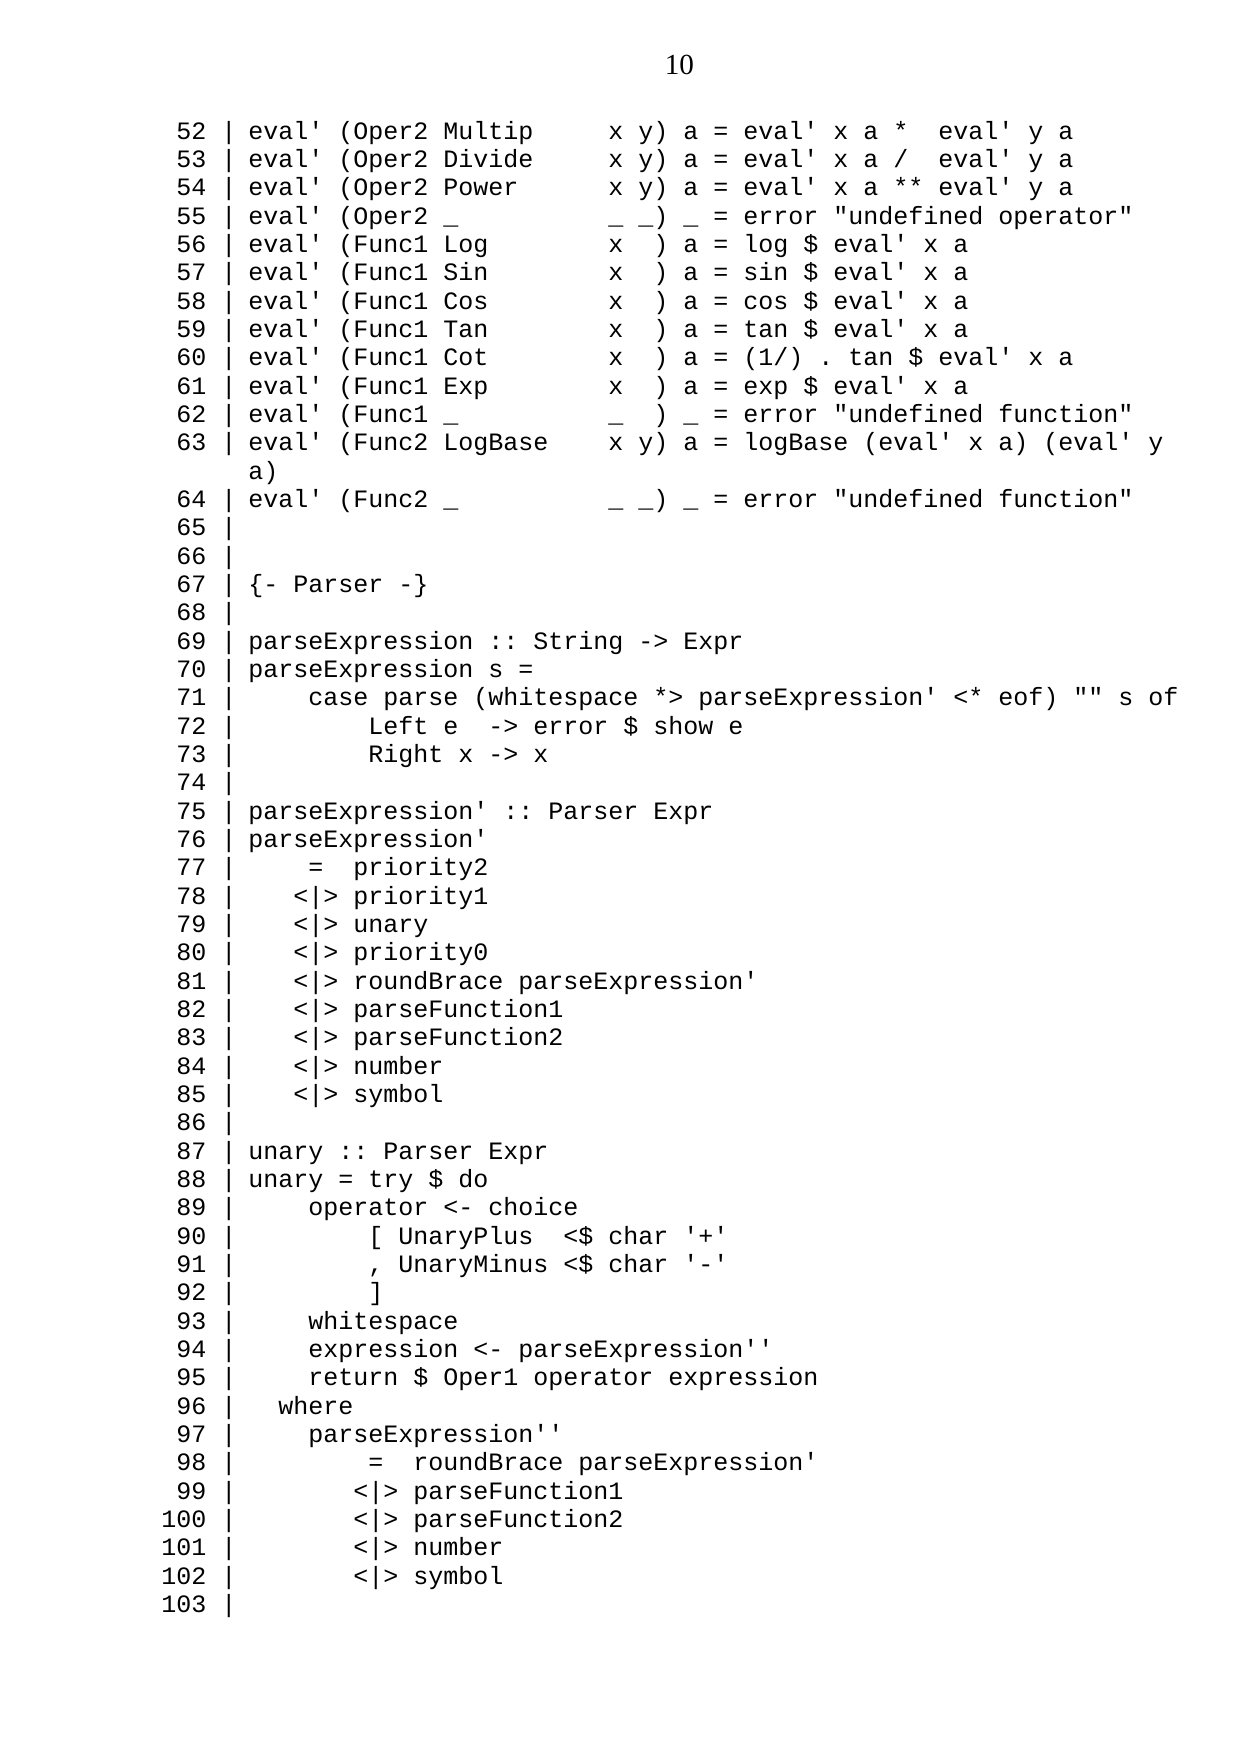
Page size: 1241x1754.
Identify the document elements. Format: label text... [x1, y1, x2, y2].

list parseExpression s = [236, 657, 1181, 685]
list ] [236, 1280, 1181, 1308]
list unary = try $ do [236, 1167, 1181, 1195]
list <|> priority1 [236, 883, 1181, 912]
list <|> parseFunction1 [236, 1478, 1181, 1507]
list parseExpression' [236, 827, 1181, 855]
list unary :: Parser Expr [236, 1138, 1181, 1167]
list where [236, 1393, 1181, 1422]
list <|> parseFunction2 [236, 1025, 1181, 1053]
list eval' (Func1 Cos x ) a = cos $ eval' x a [236, 288, 1181, 317]
list case parse (whitespace *> parseExpression' <* eof) "" s of [236, 685, 1181, 713]
list eval' (Oper2 _ _ _) _ = error "undefined operator" [236, 203, 1181, 232]
list <|> number [236, 1053, 1181, 1082]
list Right x -> x [236, 742, 1181, 770]
list <|> roundBrace parseExpression' [236, 968, 1181, 997]
list return $ Oper1 operator expression [236, 1365, 1181, 1393]
list <|> symbol [236, 1082, 1181, 1110]
list parseExpression :: String -> Expr [236, 628, 1181, 657]
list operator <- choice [236, 1195, 1181, 1223]
list eval' (Func1 Cot x ) a = (1/) . tan $ eval' x a [236, 345, 1181, 373]
list eval' (Func1 Exp x ) a = exp $ eval' x a [236, 373, 1181, 402]
list <|> number [236, 1535, 1181, 1563]
list <|> unary [236, 912, 1181, 940]
list eval' (Oper2 Multip x y) a = eval' x a * eval' y a [236, 118, 1181, 147]
list [ UnaryPlus <$ char '+' [236, 1223, 1181, 1252]
list eval' (Func1 Log x ) a = log $ eval' x a [236, 232, 1181, 260]
list eval' (Func1 _ _ ) _ = error "undefined function" [236, 402, 1181, 430]
list <|> symbol [236, 1563, 1181, 1592]
list <|> parseFunction2 [236, 1507, 1181, 1535]
list eval' (Func2 _ _ _) _ = error "undefined function" [236, 487, 1181, 515]
list {- Parser -} [236, 572, 1181, 600]
list eval' (Func2 LogBase x y) a = logBase (eval' x a) (eval' y a) [236, 430, 1181, 487]
list parseExpression' :: Parser Expr [236, 798, 1181, 827]
list = roundBrace parseExpression' [236, 1450, 1181, 1478]
list eval' (Oper2 Divide x y) a = eval' x a / eval' y a [236, 147, 1181, 175]
list whitespace [236, 1308, 1181, 1337]
list eval' (Func1 Sin x ) a = sin $ eval' x a [236, 260, 1181, 288]
list , UnaryMinus <$ char '-' [236, 1252, 1181, 1280]
list <|> parseFunction1 [236, 997, 1181, 1025]
list = priority2 [236, 855, 1181, 883]
list expression <- parseExpression'' [236, 1337, 1181, 1365]
list eval' (Oper2 Power x y) a = eval' x a ** eval' y a [236, 175, 1181, 203]
list eval' (Func1 Tan x ) a = tan $ eval' x a [236, 317, 1181, 345]
list <|> priority0 [236, 940, 1181, 968]
list parseExpression'' [236, 1422, 1181, 1450]
list Left e -> error $ show e [236, 713, 1181, 742]
